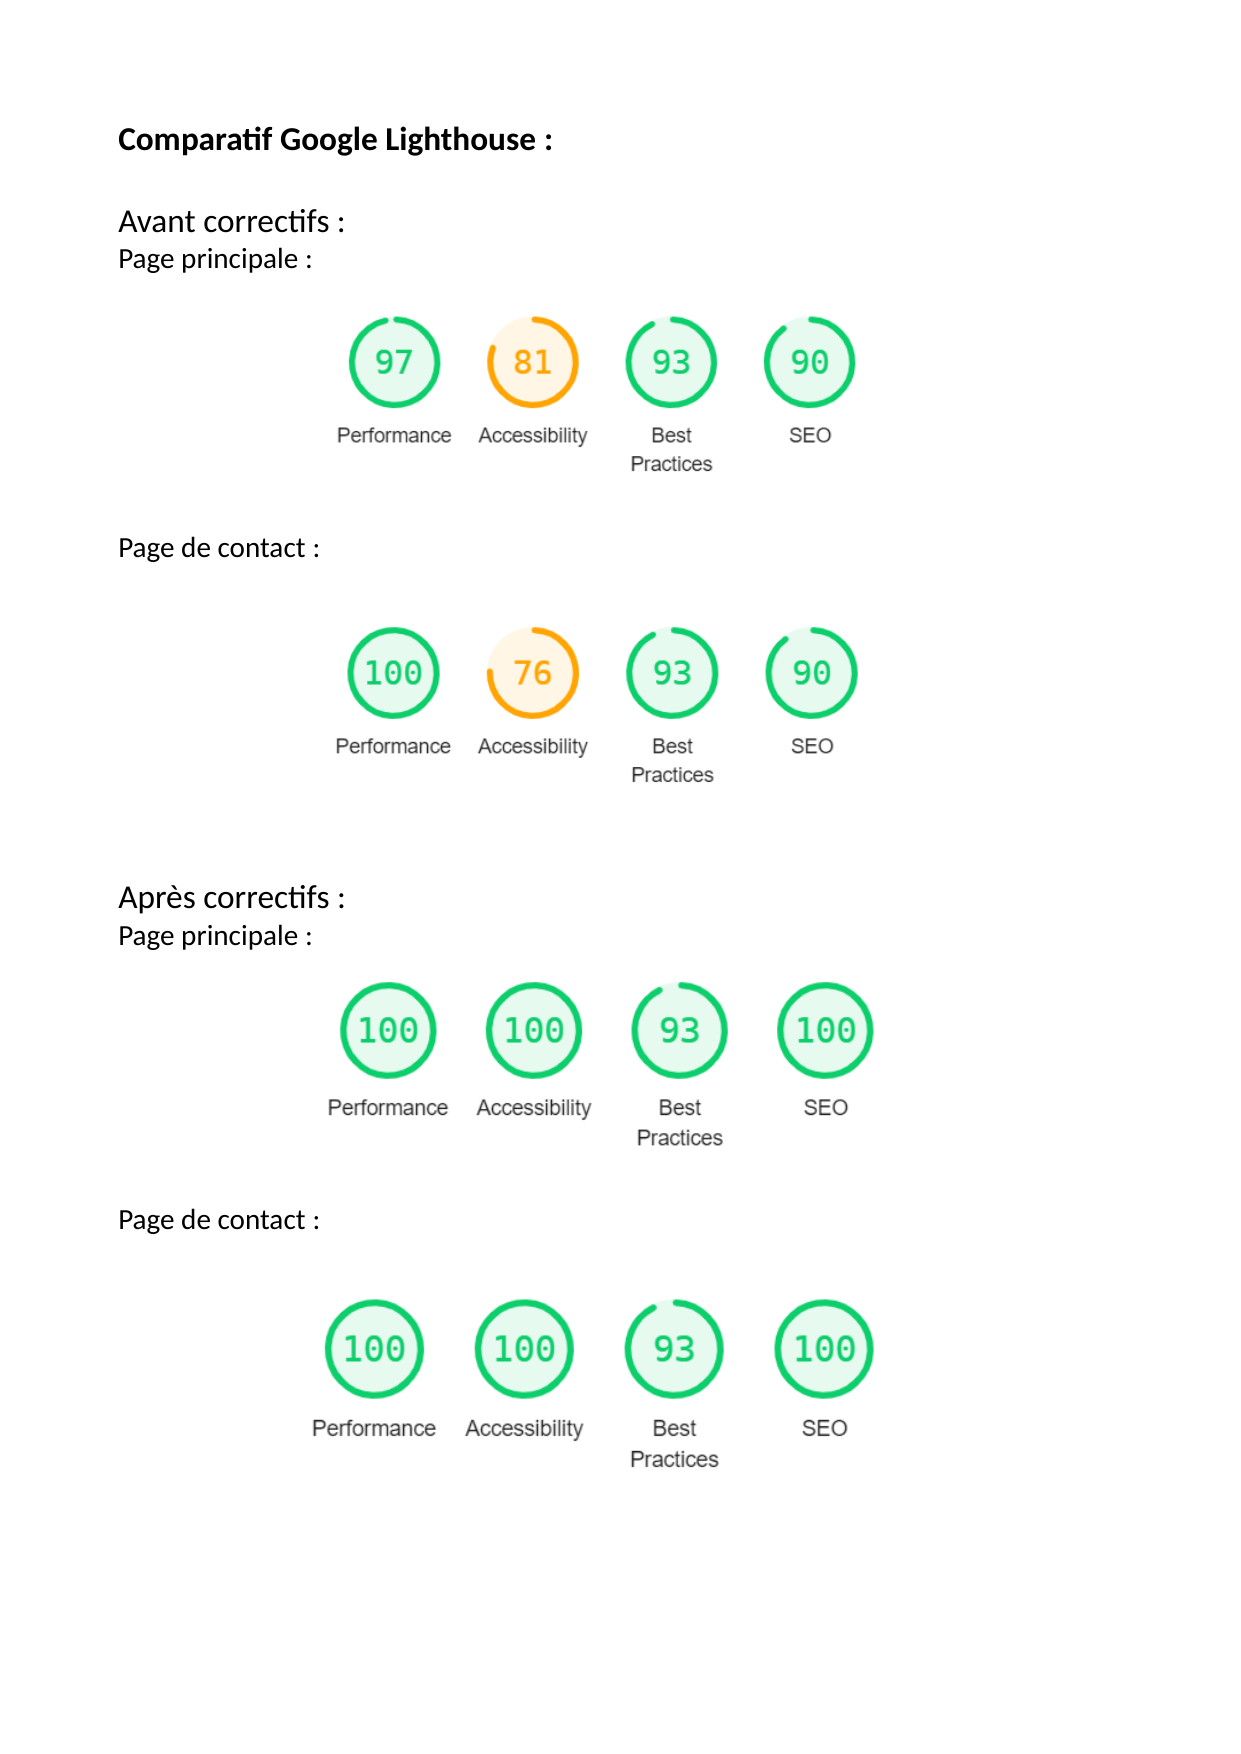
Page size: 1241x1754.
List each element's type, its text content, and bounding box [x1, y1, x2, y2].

text Page principale : [118, 917, 1122, 953]
text Page de contact : [118, 529, 1122, 564]
text Avant correctifs : [118, 199, 1122, 240]
text Après correctifs : [118, 876, 1122, 917]
picture [293, 288, 884, 494]
picture [304, 1272, 895, 1487]
text Page principale : [118, 240, 1122, 276]
picture [290, 594, 882, 805]
text Page de contact : [118, 1201, 1122, 1236]
picture [303, 952, 894, 1166]
text Comparatif Google Lighthouse : [118, 118, 1122, 159]
